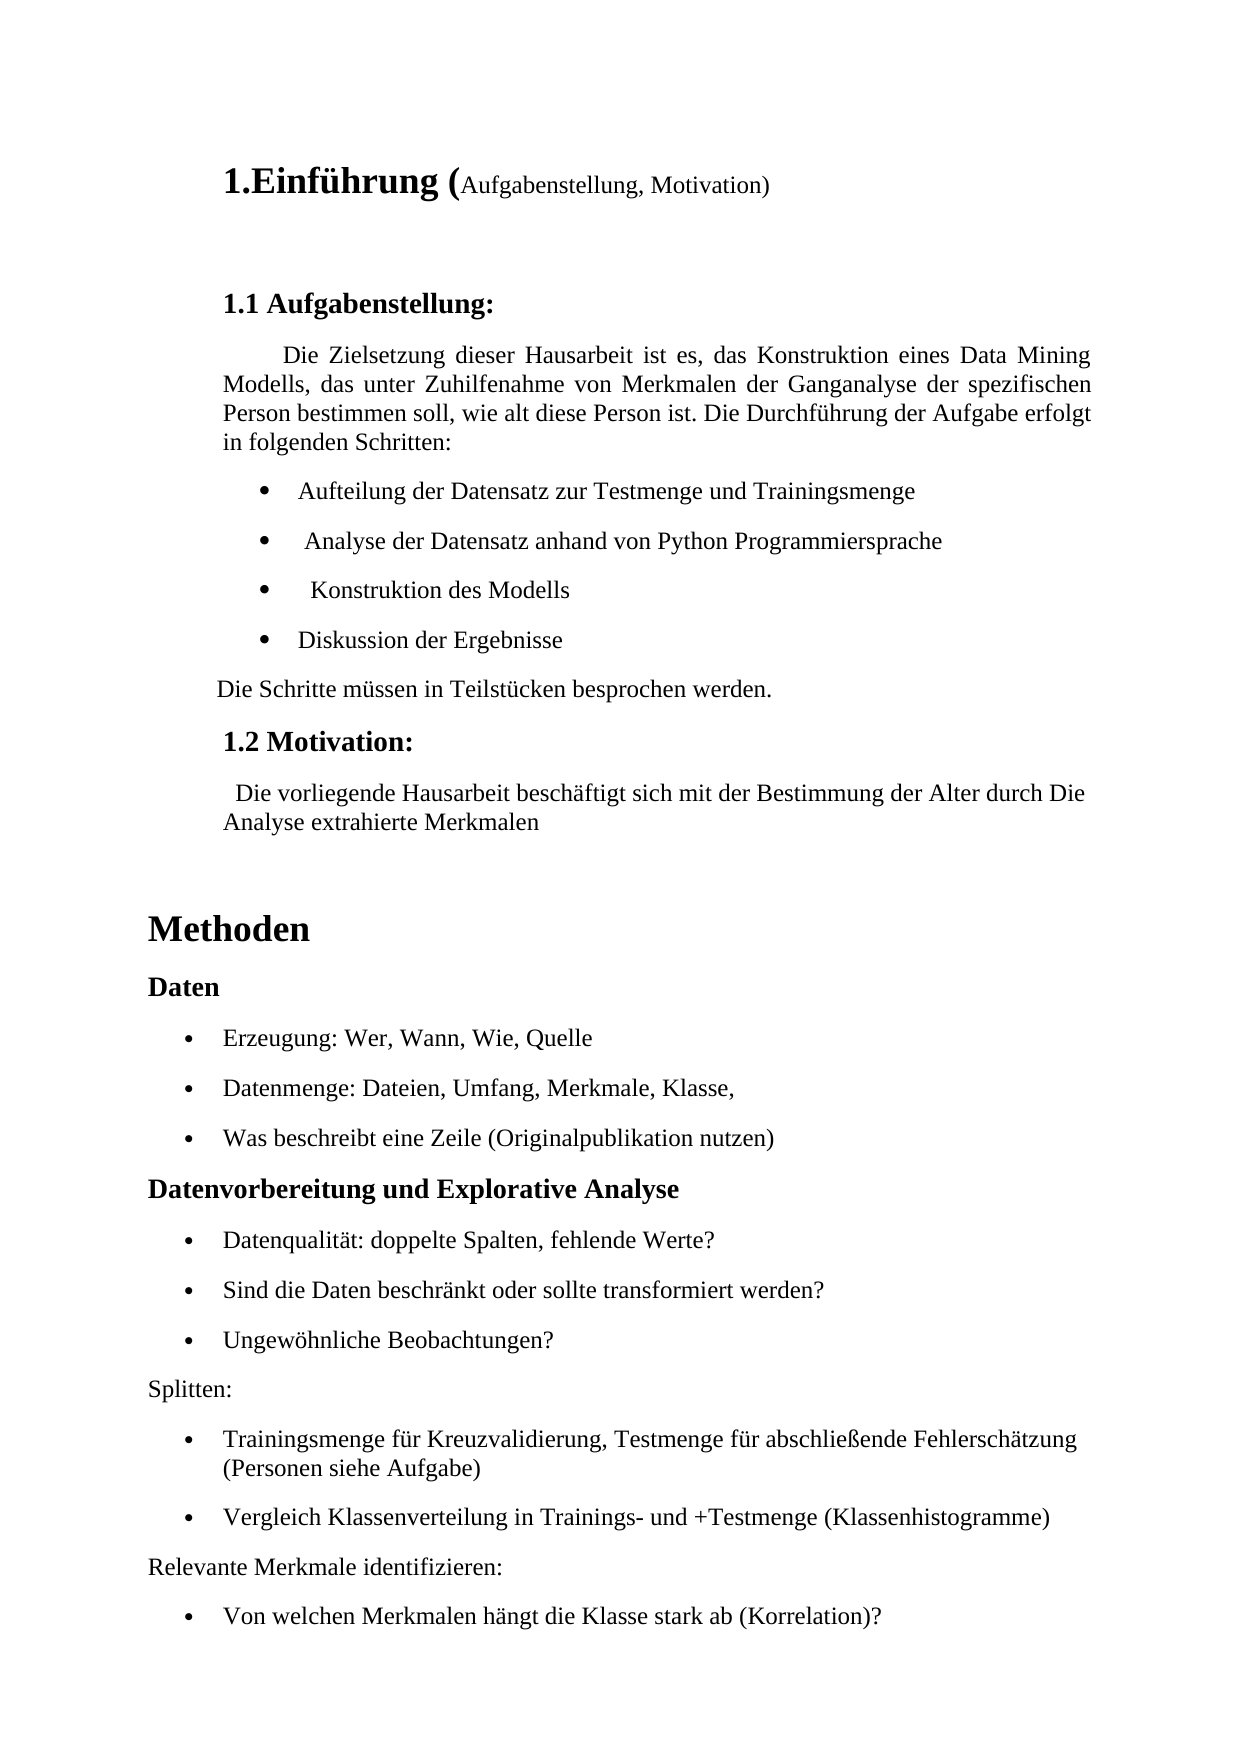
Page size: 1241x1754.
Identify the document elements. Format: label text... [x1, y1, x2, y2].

subtitle 1.Einführung (Aufgabenstellung, Motivation) [223, 158, 1093, 201]
subtitle Datenvorbereitung und Explorative Analyse [148, 1172, 1093, 1205]
text Splitten: [148, 1374, 1093, 1403]
list Analyse der Datensatz anhand von Python Programmiersprache [260, 526, 1093, 554]
subtitle Daten [148, 970, 1093, 1003]
text Die Zielsetzung dieser Hausarbeit ist es, das Konstruktion eines Data Mining Modells, das unter Zuhilfenahme von Merkmalen der Ganganalyse der spezifischen Person bestimmen soll, wie alt diese Person ist. Die Durchführung der Aufgabe erfolgt in folgenden Schritten: [223, 340, 1093, 455]
list Was beschreibt eine Zeile (Originalpublikation nutzen) [185, 1123, 1093, 1151]
list Aufteilung der Datensatz zur Testmenge und Trainingsmenge [260, 476, 1093, 505]
list Vergleich Klassenverteilung in Trainings- und +Testmenge (Klassenhistogramme) [185, 1502, 1093, 1531]
subtitle Methoden [148, 906, 1093, 949]
list Trainingsmenge für Kreuzvalidierung, Testmenge für abschließende Fehlerschätzung (Personen siehe Aufgabe) [185, 1424, 1093, 1481]
list Konstruktion des Modells [260, 575, 1093, 604]
list Diskussion der Ergebnisse [260, 625, 1093, 654]
list Ungewöhnliche Beobachtungen? [185, 1325, 1093, 1353]
list Erzeugung: Wer, Wann, Wie, Quelle [185, 1023, 1093, 1052]
list Von welchen Merkmalen hängt die Klasse stark ab (Korrelation)? [185, 1601, 1093, 1630]
list Aufgabenstellung: [223, 286, 1093, 319]
list Motivation: [223, 724, 1093, 758]
list Datenmenge: Dateien, Umfang, Merkmale, Klasse, [185, 1073, 1093, 1102]
list Sind die Daten beschränkt oder sollte transformiert werden? [185, 1275, 1093, 1304]
text Die vorliegende Hausarbeit beschäftigt sich mit der Bestimmung der Alter durch Die Analyse extrahierte Merkmalen [223, 778, 1093, 836]
text Die Schritte müssen in Teilstücken besprochen werden. [148, 674, 1093, 703]
text Relevante Merkmale identifizieren: [148, 1552, 1093, 1581]
list Datenqualität: doppelte Spalten, fehlende Werte? [185, 1226, 1093, 1254]
